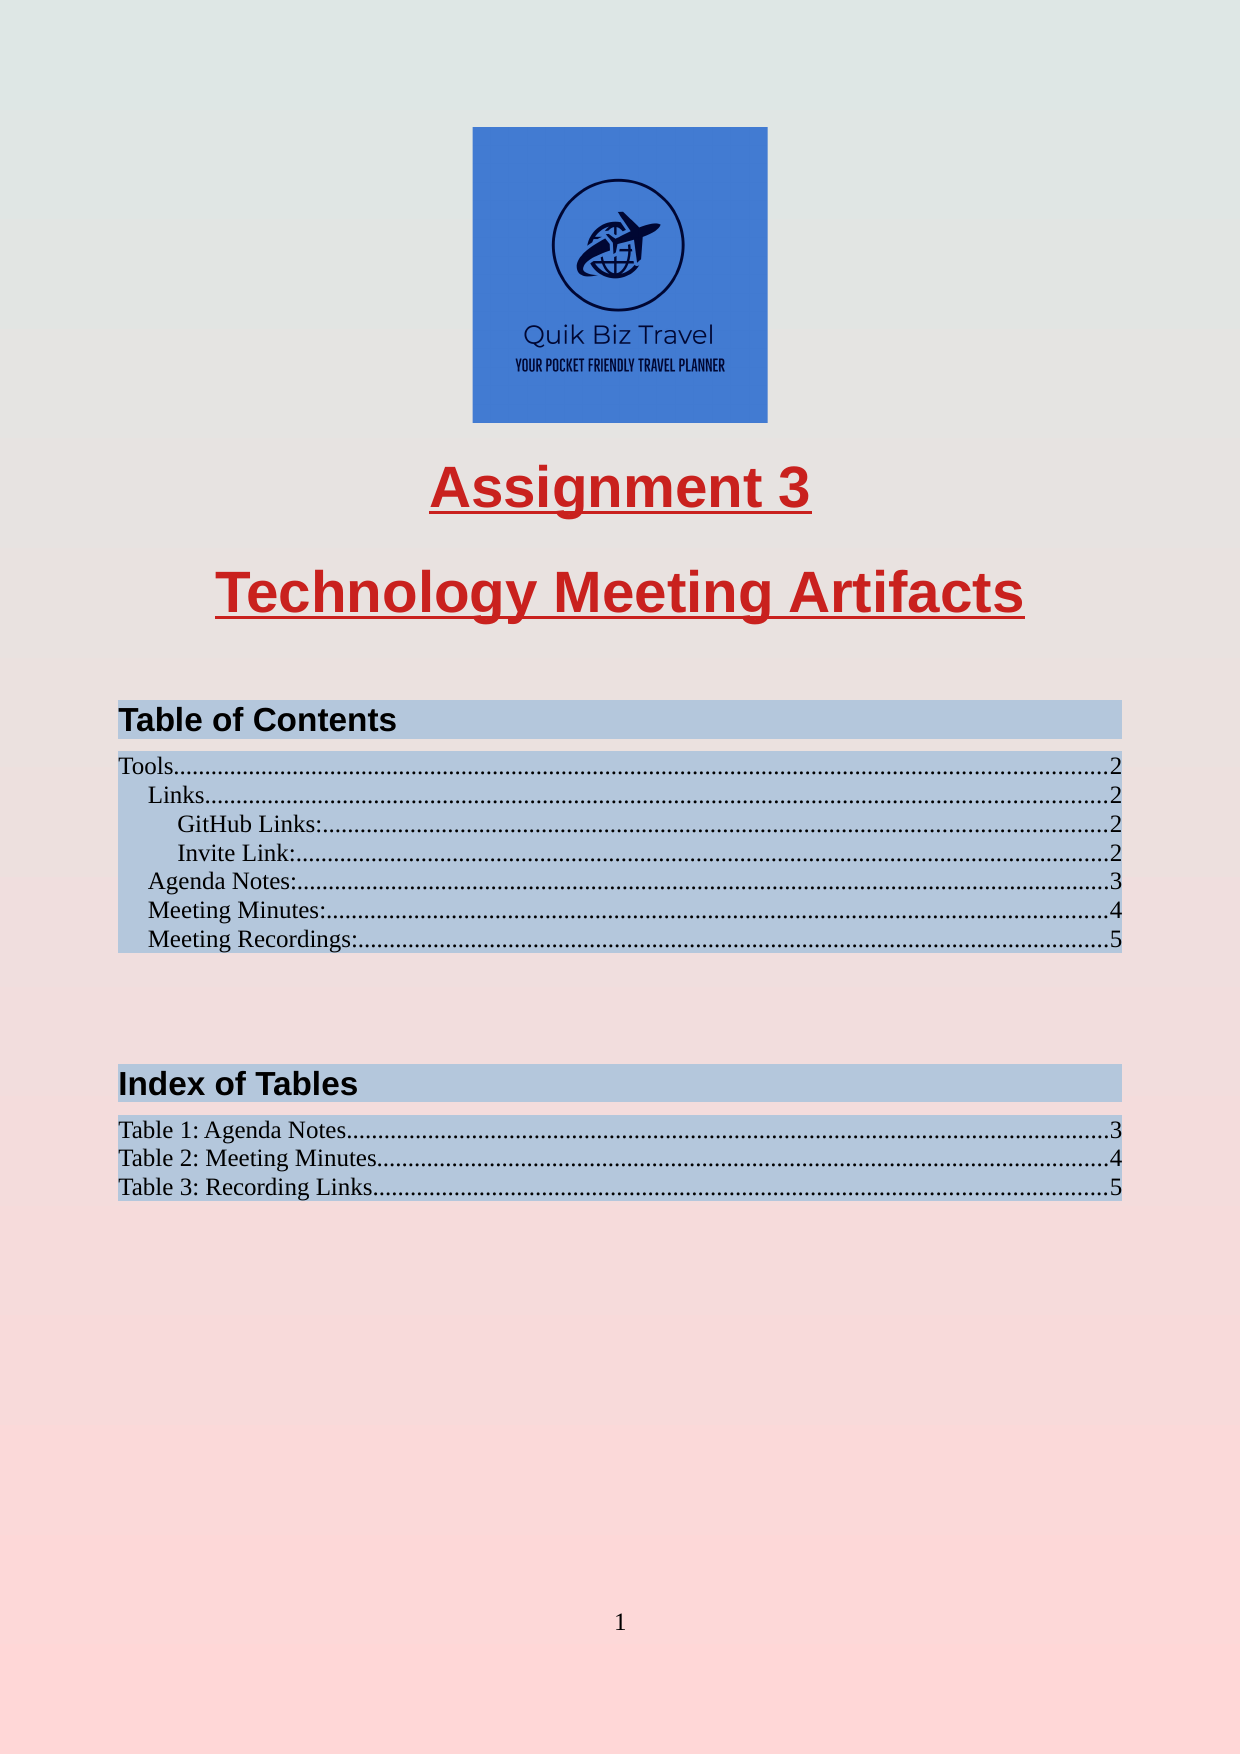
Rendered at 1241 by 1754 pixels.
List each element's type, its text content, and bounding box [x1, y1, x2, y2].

subtitle Table of Contents [118, 700, 1122, 739]
text Agenda Notes: 3 [148, 866, 1122, 895]
text Links 2 [148, 780, 1122, 809]
picture [472, 127, 768, 423]
text Invite Link: 2 [177, 838, 1122, 866]
text Meeting Recordings: 5 [148, 924, 1122, 953]
text GitHub Links: 2 [177, 809, 1122, 838]
title Technology Meeting Artifacts [118, 557, 1122, 624]
title Assignment 3 [118, 453, 1122, 520]
text Tools 2 [118, 751, 1122, 780]
text Table 3: Recording Links 5 [118, 1172, 1122, 1201]
subtitle Index of Tables [118, 1064, 1122, 1102]
text Table 2: Meeting Minutes 4 [118, 1143, 1122, 1172]
text Meeting Minutes: 4 [148, 895, 1122, 924]
text Table 1: Agenda Notes 3 [118, 1115, 1122, 1143]
